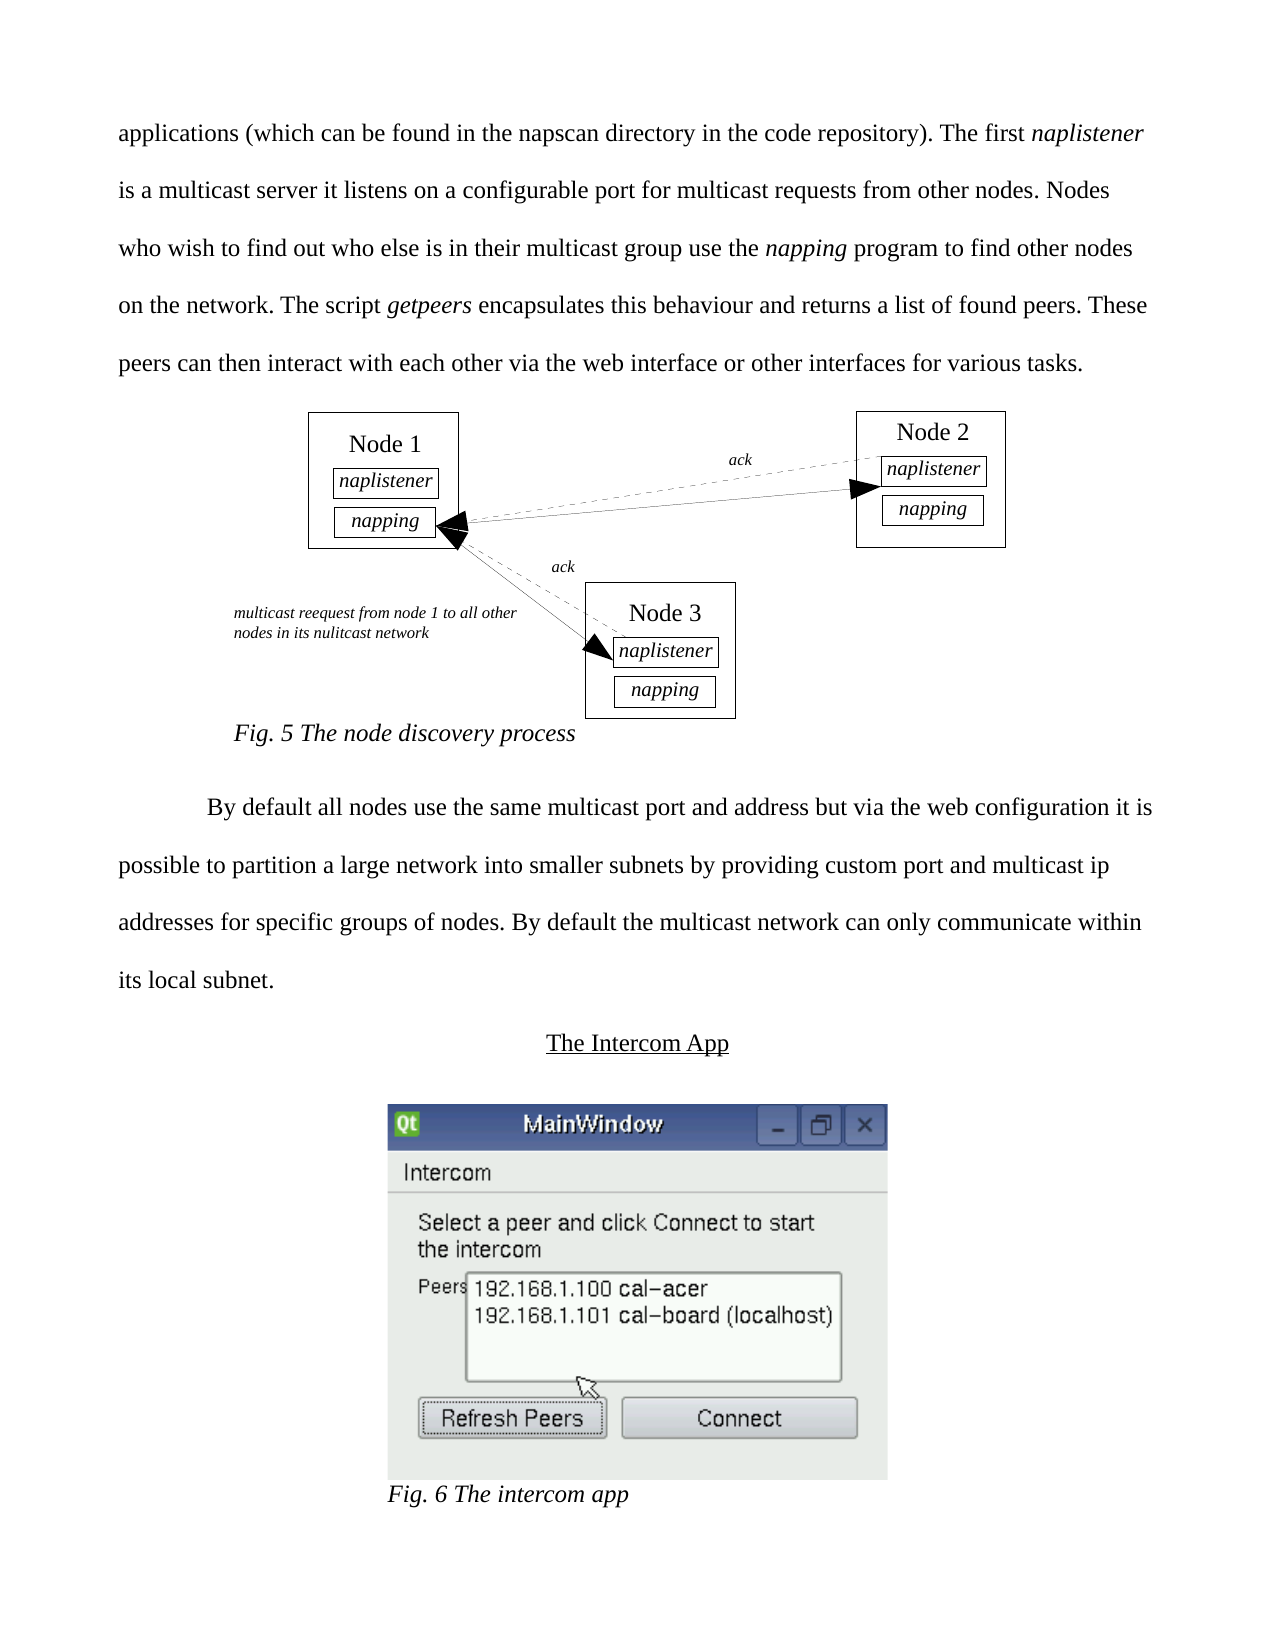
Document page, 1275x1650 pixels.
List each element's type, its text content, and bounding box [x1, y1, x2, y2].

text The Intercom App [118, 1028, 1157, 1057]
text Fig. 6 The intercom app [387, 1480, 887, 1508]
text applications (which can be found in the napscan directory in the code repository). The first naplistener is a multicast server it listens on a configurable port for multicast requests from other nodes. Nodes who wish to find out who else is in their multicast group use the napping program to find other nodes on the network. The script getpeers encapsulates this behaviour and returns a list of found peers. These peers can then interact with each other via the web interface or other interfaces for various tasks. [118, 118, 1157, 377]
text By default all nodes use the same multicast port and address but via the web configuration it is possible to partition a large network into smaller subnets by providing custom port and multicast ip addresses for specific groups of nodes. By default the multicast network can only communicate within its local subnet. [118, 792, 1157, 993]
picture [387, 1104, 888, 1480]
text Fig. 5 The node discovery process [234, 424, 1006, 747]
